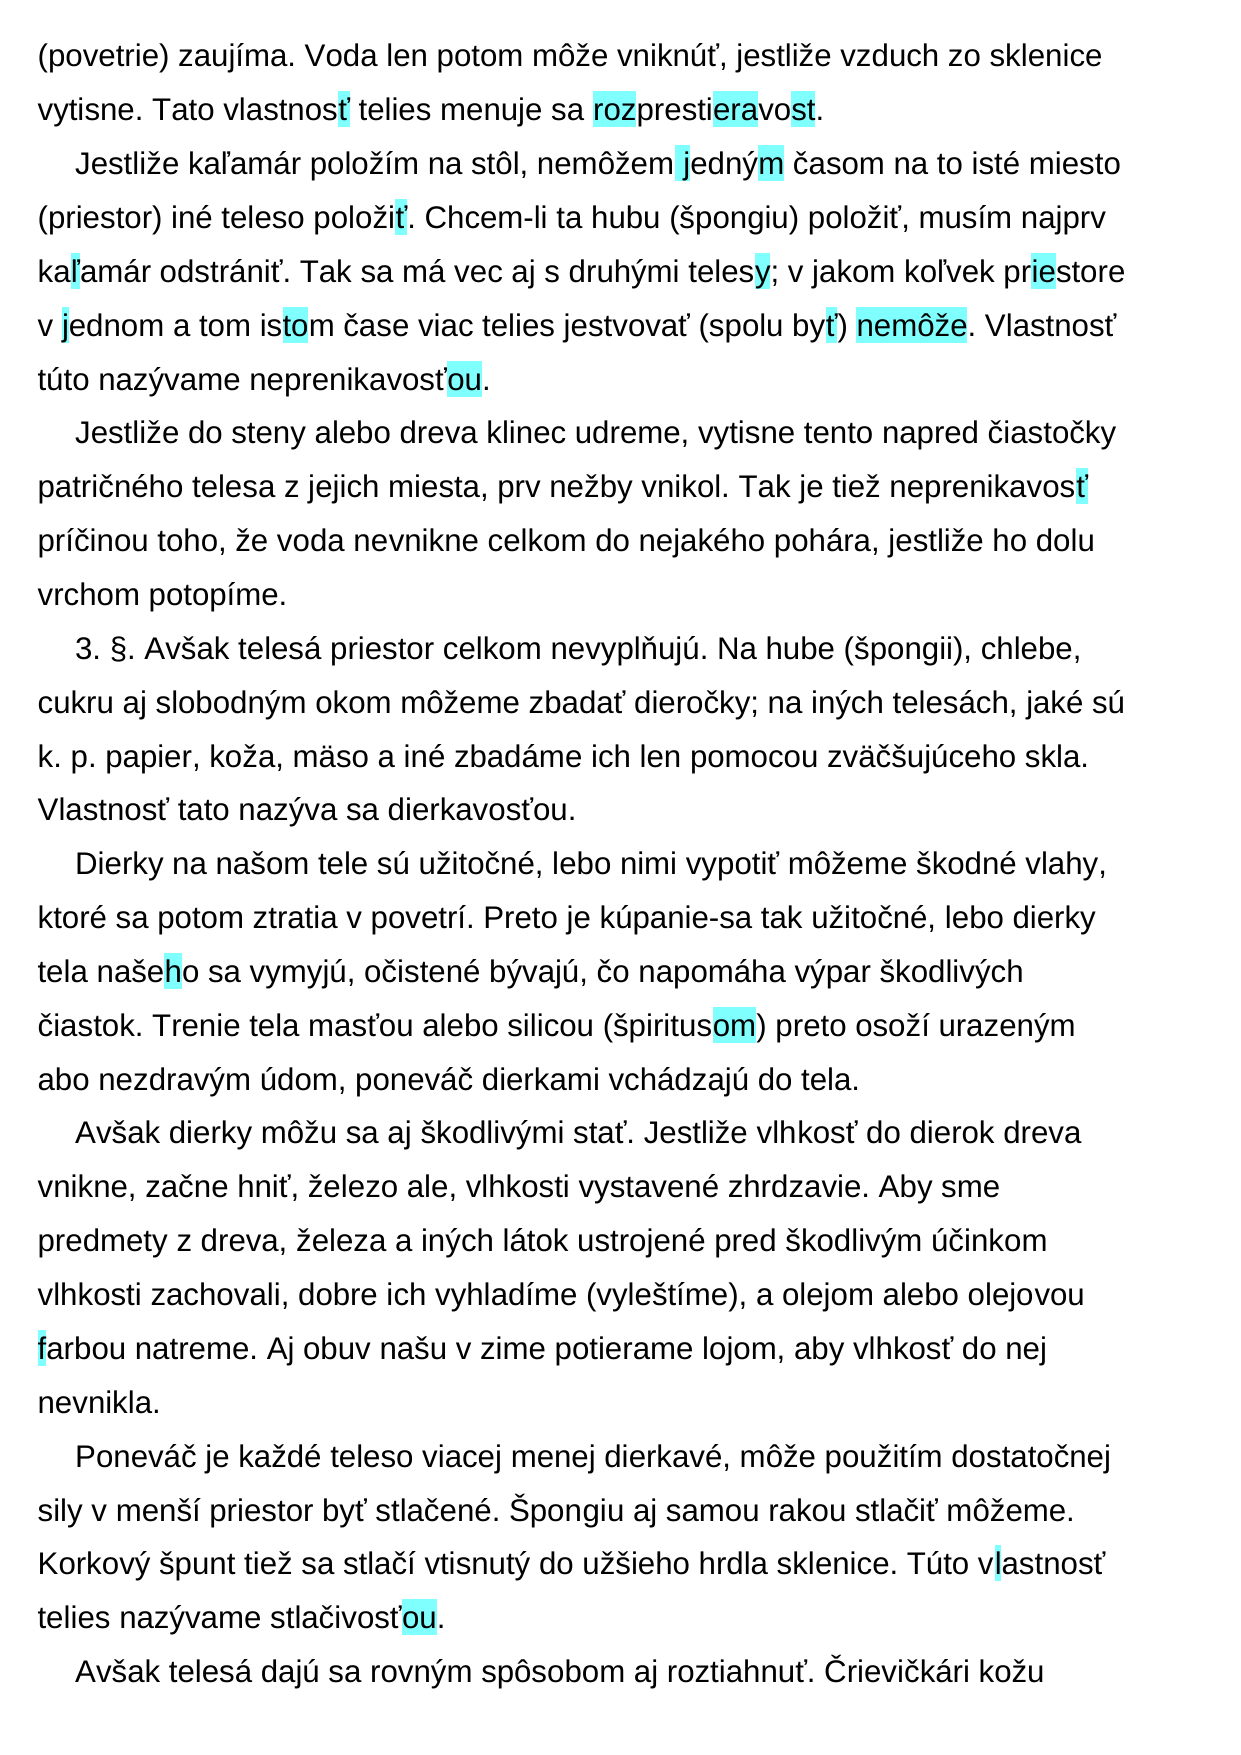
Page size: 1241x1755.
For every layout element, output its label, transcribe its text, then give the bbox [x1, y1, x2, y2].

text Dierky na našom tele sú užitočné, lebo nimi vypotiť môžeme škodné vlahy, ktoré sa potom ztratia v povetrí. Preto je kúpanie-sa tak užitočné, lebo dierky tela našeho sa vymyjú, očistené bývajú, čo napomáha výpar škodlivých čiastok. Trenie tela masťou alebo silicou (špiritusom) preto osoží urazeným abo nezdravým údom, poneváč dierkami vchádzajú do tela. [37, 845, 1130, 1097]
text Jestliže kaľamár položím na stôl, nemôžem jedným časom na to isté miesto (priestor) iné teleso položiť. Chcem-li ta hubu (špongiu) položiť, musím najprv kaľamár odstrániť. Tak sa má vec aj s druhými telesy; v jakom koľvek prie­store v jednom a tom istom čase viac telies jestvovať (spolu byť) nemôže. Vlastnosť túto nazývame neprenikavosťou. [37, 145, 1130, 397]
text Avšak dierky môžu sa aj škodlivými stať. Jestliže vlh­kosť do dierok dreva vnikne, začne hniť, železo ale, vlhkosti vystavené zhrdzavie. Aby sme predmety z dreva, železa a iných látok ustrojené pred škodlivým účinkom vlhkosti zacho­vali, dobre ich vyhladíme (vyleštíme), a olejom alebo olejo­vou farbou natreme. Aj obuv našu v zime potierame lojom, aby vlhkosť do nej nevnikla. [37, 1114, 1130, 1420]
text Avšak telesá dajú sa rovným spôsobom aj roztiahnuť. Črievičkári kožu [37, 1653, 1130, 1689]
text Poneváč je každé teleso viacej menej dierkavé, môže použitím dostatočnej sily v menší priestor byť stlačené. Špon­giu aj samou rakou stlačiť môžeme. Korkový špunt tiež sa stlačí vtisnutý do užšieho hrdla sklenice. Túto vlastnosť telies nazývame stlačivosťou. [37, 1438, 1130, 1635]
text 3. §. Avšak telesá priestor celkom nevyplňujú. Na hube (špongii), chlebe, cukru aj slobodným okom môžeme zbadať dieročky; na iných telesách, jaké sú k. p. papier, koža, mäso a iné zbadáme ich len pomocou zväčšujúceho skla. Vlastnosť tato nazýva sa dierkavosťou. [37, 630, 1130, 827]
text Jestliže do steny alebo dreva klinec udreme, vytisne tento napred čiastočky patričného telesa z jejich miesta, prv nežby vnikol. Tak je tiež neprenikavosť príčinou toho, že voda ne­vnikne celkom do nejakého pohára, jestliže ho dolu vrchom potopíme. [37, 414, 1130, 612]
text (povetrie) zaujíma. Voda len potom môže vniknúť, jestliže vzduch zo sklenice vytisne. Tato vlastnosť telies menuje sa rozprestieravost. [37, 37, 1130, 127]
